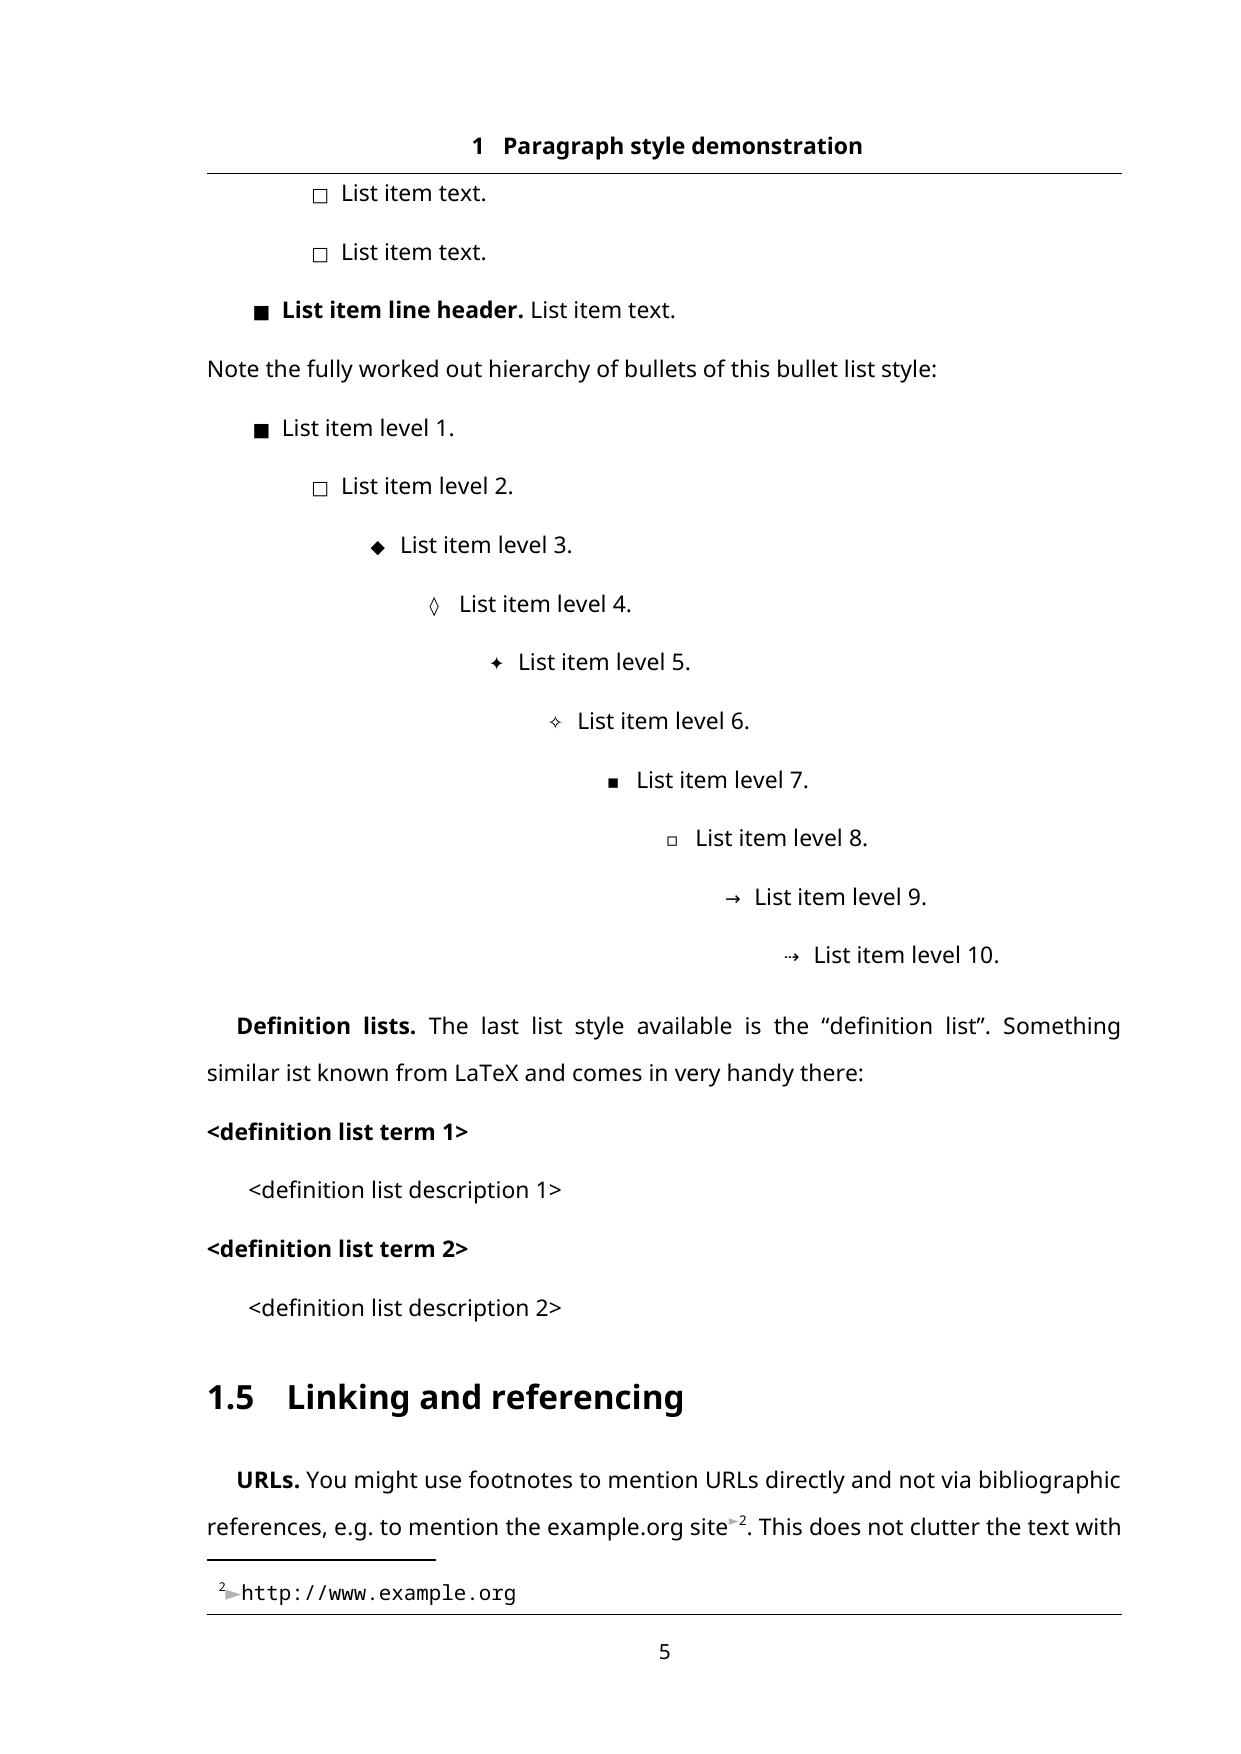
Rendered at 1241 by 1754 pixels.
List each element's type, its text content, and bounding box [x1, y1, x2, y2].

list List item level 10. [784, 939, 1122, 971]
list List item text. [311, 177, 1122, 208]
list List item level 6. [547, 705, 1122, 736]
list List item level 3. [370, 529, 1122, 560]
text ►http://www.example.org [218, 1578, 1122, 1606]
subtitle Linking and referencing [207, 1374, 1122, 1419]
list List item level 1. [252, 412, 1122, 443]
list List item level 2. [311, 470, 1122, 502]
text Definition lists. The last list style available is the “definition list”. Something similar ist known from LaTeX and comes in very handy there: [207, 1010, 1122, 1088]
text URLs. You might use footnotes to mention URLs directly and not via bibliographic references, e.g. to mention the example.org site►. This does not clutter the text with [207, 1464, 1122, 1542]
list List item level 9. [725, 881, 1122, 912]
list List item text. [311, 236, 1122, 267]
list List item level 4. [429, 588, 1122, 619]
text <definition list term 1> [207, 1116, 1122, 1147]
list List item line header. List item text. [252, 294, 1122, 326]
text <definition list term 2> [207, 1233, 1122, 1264]
text <definition list description 1> [248, 1174, 1122, 1205]
text <definition list description 2> [248, 1291, 1122, 1323]
list List item level 5. [488, 646, 1122, 677]
list List item level 8. [666, 822, 1122, 853]
text Note the fully worked out hierarchy of bullets of this bullet list style: [207, 353, 1122, 384]
list List item level 7. [607, 763, 1122, 795]
